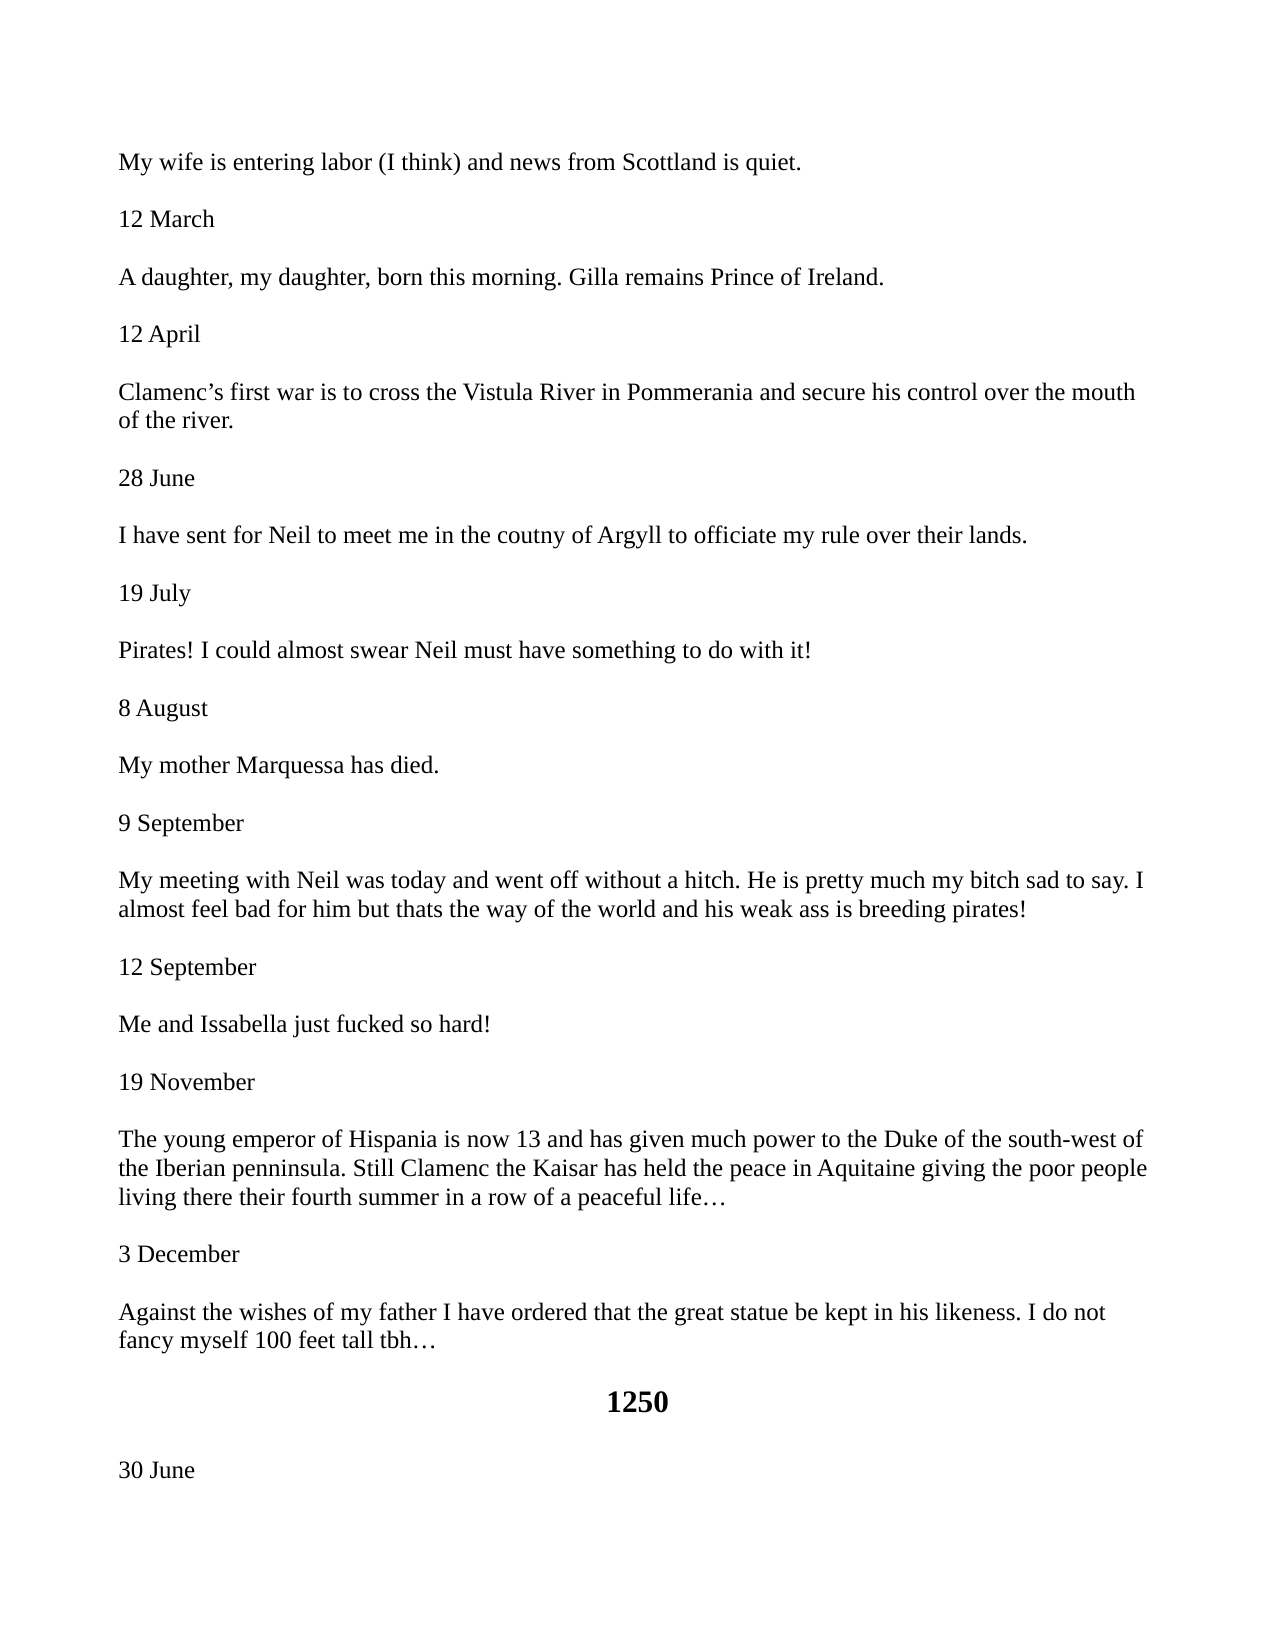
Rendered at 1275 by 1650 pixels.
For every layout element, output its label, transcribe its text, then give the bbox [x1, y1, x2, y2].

text 28 June [118, 463, 1157, 492]
text A daughter, my daughter, born this morning. Gilla remains Prince of Ireland. [118, 262, 1157, 291]
text 12 April [118, 319, 1157, 348]
text 19 July [118, 578, 1157, 607]
text Pirates! I could almost swear Neil must have something to do with it! [118, 636, 1157, 664]
text 12 March [118, 204, 1157, 233]
text The young emperor of Hispania is now 13 and has given much power to the Duke of the south-west of the Iberian penninsula. Still Clamenc the Kaisar has held the peace in Aquitaine giving the poor people living there their fourth summer in a row of a peaceful life… [118, 1124, 1157, 1211]
text Clamenc’s first war is to cross the Vistula River in Pommerania and secure his control over the mouth of the river. [118, 377, 1157, 434]
text 1250 [118, 1383, 1157, 1419]
text My wife is entering labor (I think) and news from Scottland is quiet. [118, 147, 1157, 176]
text 8 August [118, 693, 1157, 722]
text Against the wishes of my father I have ordered that the great statue be kept in his likeness. I do not fancy myself 100 feet tall tbh… [118, 1297, 1157, 1354]
text My meeting with Neil was today and went off without a hitch. He is pretty much my bitch sad to say. I almost feel bad for him but thats the way of the world and his weak ass is breeding pirates! [118, 866, 1157, 923]
text I have sent for Neil to meet me in the coutny of Argyll to officiate my rule over their lands. [118, 521, 1157, 549]
text 30 June [118, 1455, 1157, 1484]
text My mother Marquessa has died. [118, 751, 1157, 779]
text 12 September [118, 952, 1157, 981]
text 9 September [118, 808, 1157, 837]
text 19 November [118, 1067, 1157, 1096]
text 3 December [118, 1239, 1157, 1268]
text Me and Issabella just fucked so hard! [118, 1009, 1157, 1038]
